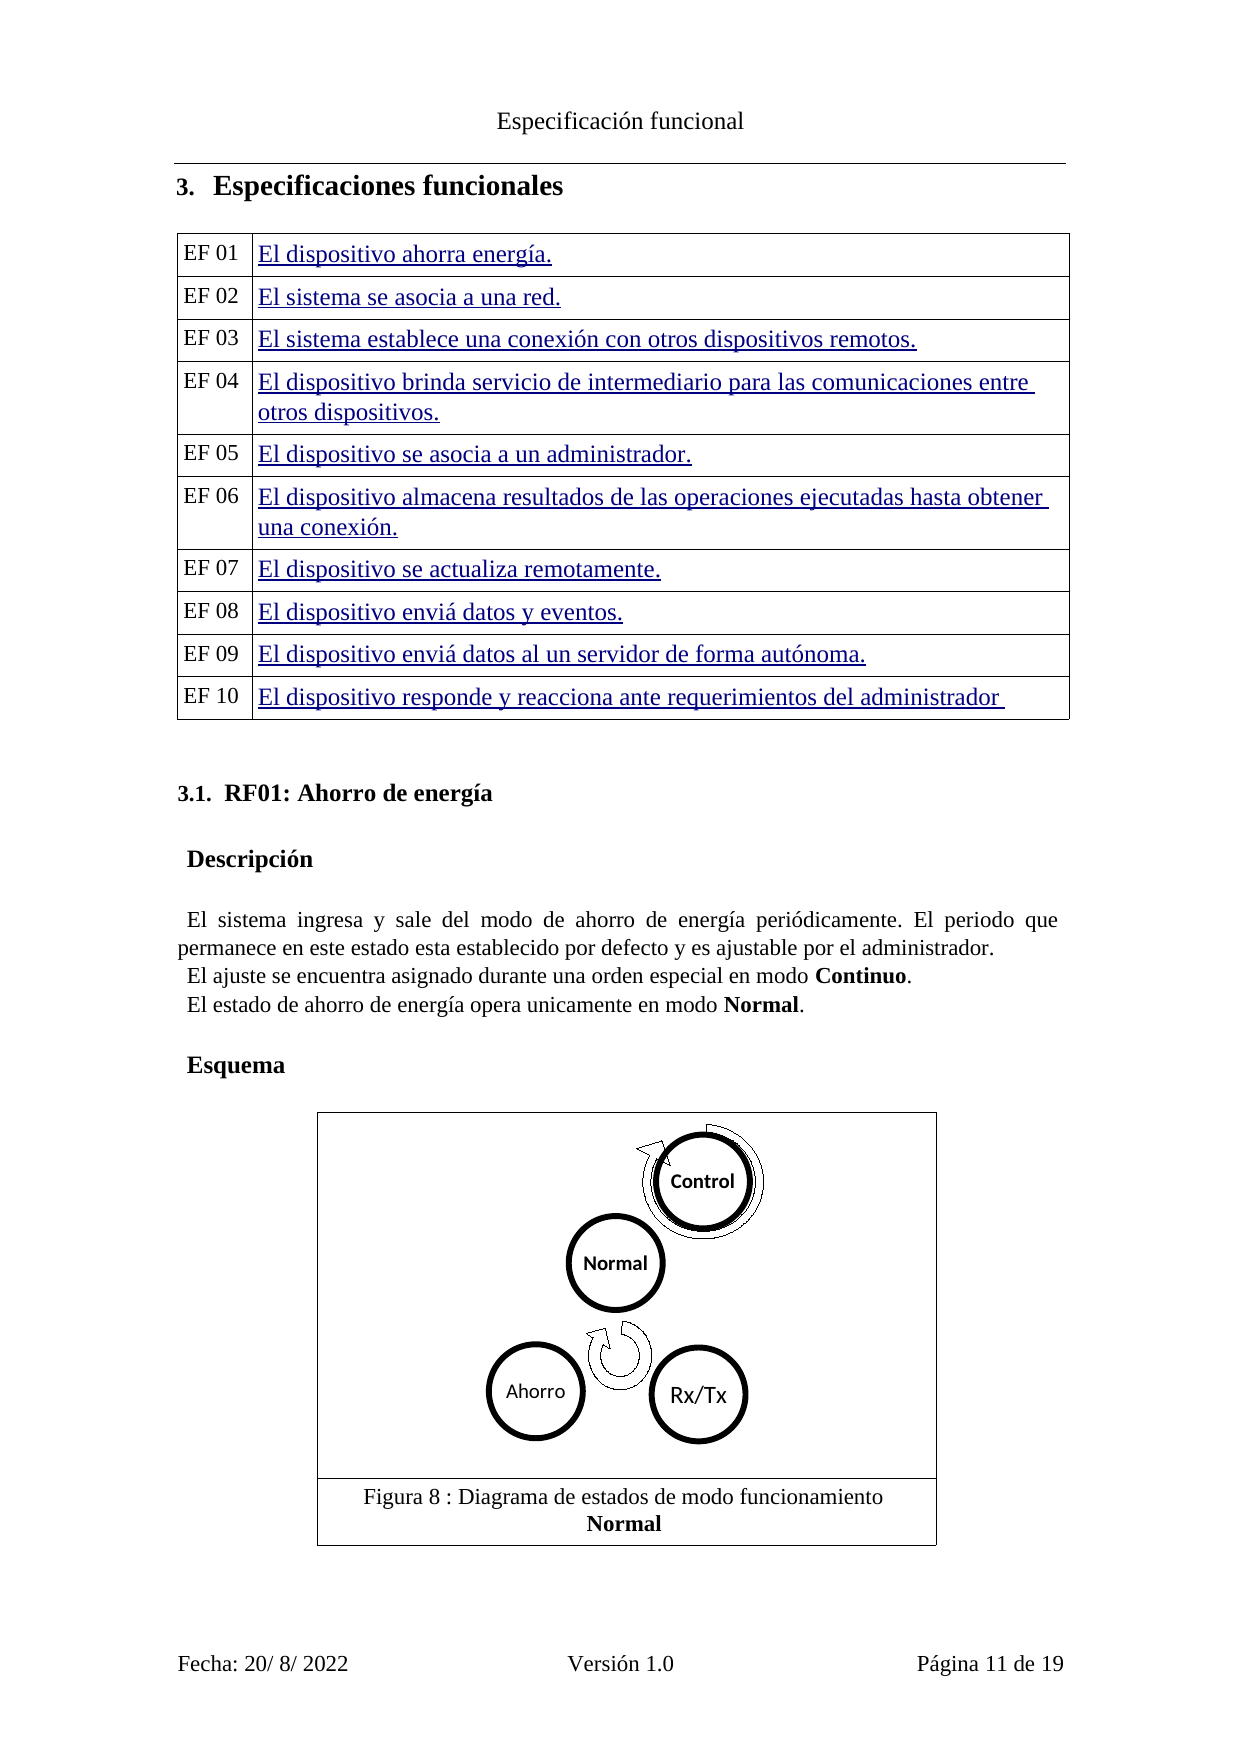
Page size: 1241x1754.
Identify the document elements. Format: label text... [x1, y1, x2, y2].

table_cell El dispositivo almacena resultados de las operaciones ejecutadas hasta obtener una conexión. [253, 477, 1069, 549]
table_cell EF 08 [178, 592, 252, 634]
table_cell El dispositivo enviá datos y eventos. [253, 592, 1069, 634]
subtitle RF01: Ahorro de energía [177, 778, 1060, 807]
table_cell EF 05 [178, 435, 252, 476]
table_header El dispositivo ahorra energía. [253, 234, 1069, 276]
table_cell EF 10 [178, 677, 252, 719]
table_cell El sistema se asocia a una red. [253, 277, 1069, 319]
table_header EF 01 [178, 234, 252, 276]
table_cell El dispositivo se actualiza remotamente. [253, 550, 1069, 591]
table_cell EF 02 [178, 277, 252, 319]
text Descripción [177, 844, 1069, 873]
text Esquema [187, 1050, 1069, 1079]
text El estado de ahorro de energía opera unicamente en modo Normal. [177, 991, 1060, 1017]
text El sistema ingresa y sale del modo de ahorro de energía periódicamente. El periodo que permanece en este estado esta establecido por defecto y es ajustable por el administrador. [177, 906, 1060, 960]
text El ajuste se encuentra asignado durante una orden especial en modo Continuo. [177, 962, 1060, 988]
table_cell El dispositivo enviá datos al un servidor de forma autónoma. [253, 635, 1069, 676]
table_cell Figura 8 : Diagrama de estados de modo funcionamiento Normal [318, 1479, 936, 1544]
table_cell El dispositivo se asocia a un administrador. [253, 435, 1069, 476]
table_header [318, 1113, 936, 1477]
table_cell El sistema establece una conexión con otros dispositivos remotos. [253, 320, 1069, 361]
table_cell EF 06 [178, 477, 252, 549]
subtitle Especificaciones funcionales [176, 168, 1069, 202]
table_cell El dispositivo brinda servicio de intermediario para las comunicaciones entre otros dispositivos. [253, 362, 1069, 434]
table_cell El dispositivo responde y reacciona ante requerimientos del administrador [253, 677, 1069, 719]
table_cell EF 03 [178, 320, 252, 361]
table_cell EF 09 [178, 635, 252, 676]
table_cell EF 04 [178, 362, 252, 434]
table_cell EF 07 [178, 550, 252, 591]
